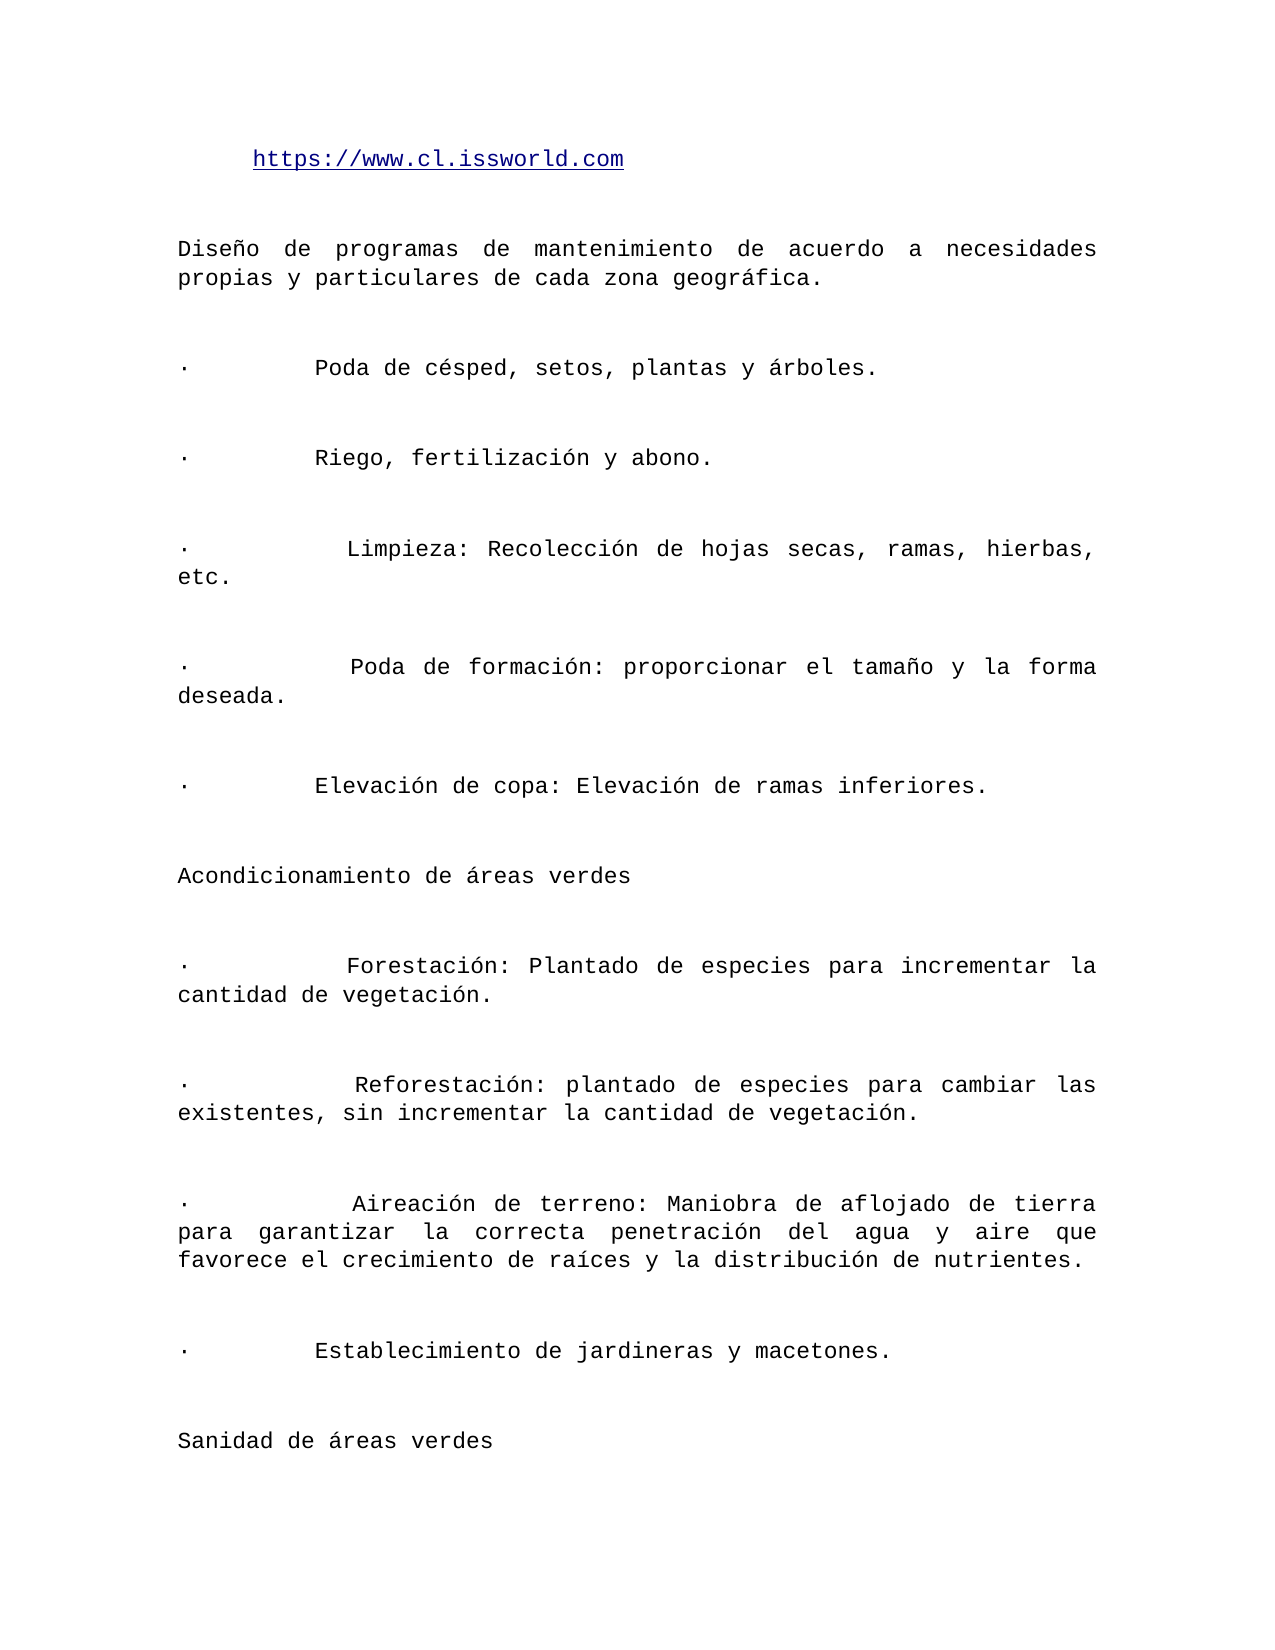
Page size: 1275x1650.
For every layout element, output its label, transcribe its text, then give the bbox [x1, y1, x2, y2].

text Acondicionamiento de áreas verdes [177, 864, 1098, 890]
text · Riego, fertilización y abono. [177, 447, 1098, 473]
text · Elevación de copa: Elevación de ramas inferiores. [177, 774, 1098, 800]
text · Limpieza: Recolección de hojas secas, ramas, hierbas, etc. [177, 537, 1098, 591]
text · Establecimiento de jardineras y macetones. [177, 1339, 1098, 1365]
text · Reforestación: plantado de especies para cambiar las existentes, sin incrementar la cantidad de vegetación. [177, 1073, 1098, 1128]
text · Aireación de terreno: Maniobra de aflojado de tierra para garantizar la correcta penetración del agua y aire que favorece el crecimiento de raíces y la distribución de nutrientes. [177, 1192, 1098, 1275]
list https://www.cl.issworld.com [215, 148, 1098, 173]
text · Forestación: Plantado de especies para incrementar la cantidad de vegetación. [177, 954, 1098, 1009]
text Diseño de programas de mantenimiento de acuerdo a necesidades propias y particulares de cada zona geográfica. [177, 238, 1098, 292]
text · Poda de formación: proporcionar el tamaño y la forma deseada. [177, 656, 1098, 710]
text · Poda de césped, setos, plantas y árboles. [177, 356, 1098, 382]
text Sanidad de áreas verdes [177, 1429, 1098, 1455]
